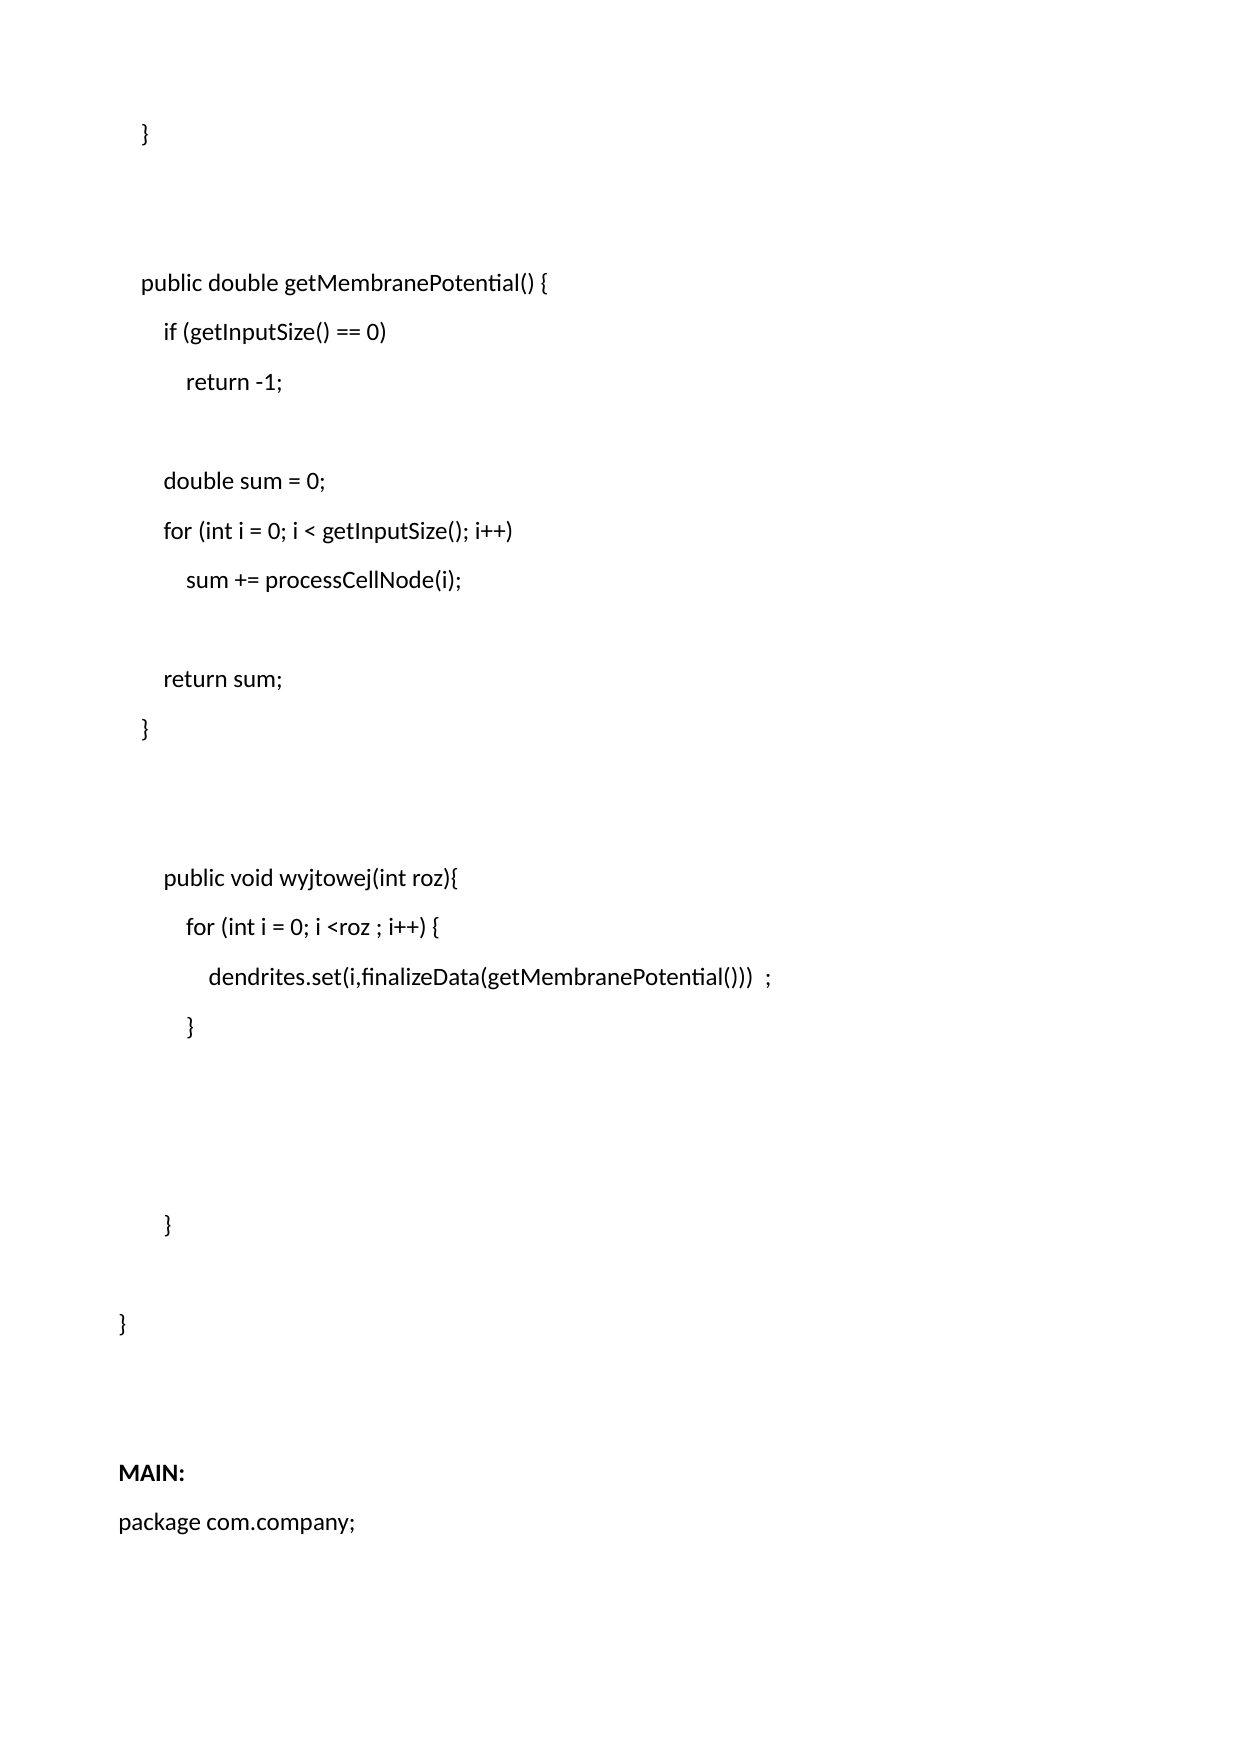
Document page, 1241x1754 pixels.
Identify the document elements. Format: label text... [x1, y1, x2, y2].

text for (int i = 0; i < getInputSize(); i++) [118, 515, 1122, 545]
text } [118, 1308, 1122, 1339]
text } [118, 1011, 1122, 1041]
text for (int i = 0; i <roz ; i++) { [118, 911, 1122, 942]
text double sum = 0; [118, 465, 1122, 496]
text if (getInputSize() == 0) [118, 316, 1122, 347]
text sum += processCellNode(i); [118, 564, 1122, 595]
text } [118, 1209, 1122, 1239]
text } [118, 118, 1122, 149]
text dendrites.set(i,finalizeData(getMembranePotential())) ; [118, 961, 1122, 992]
text return -1; [118, 366, 1122, 397]
text public double getMembranePotential() { [118, 267, 1122, 297]
text package com.company; [118, 1506, 1122, 1537]
text } [118, 713, 1122, 744]
text MAIN: [118, 1457, 1122, 1487]
text public void wyjtowej(int roz){ [118, 862, 1122, 892]
text return sum; [118, 663, 1122, 694]
